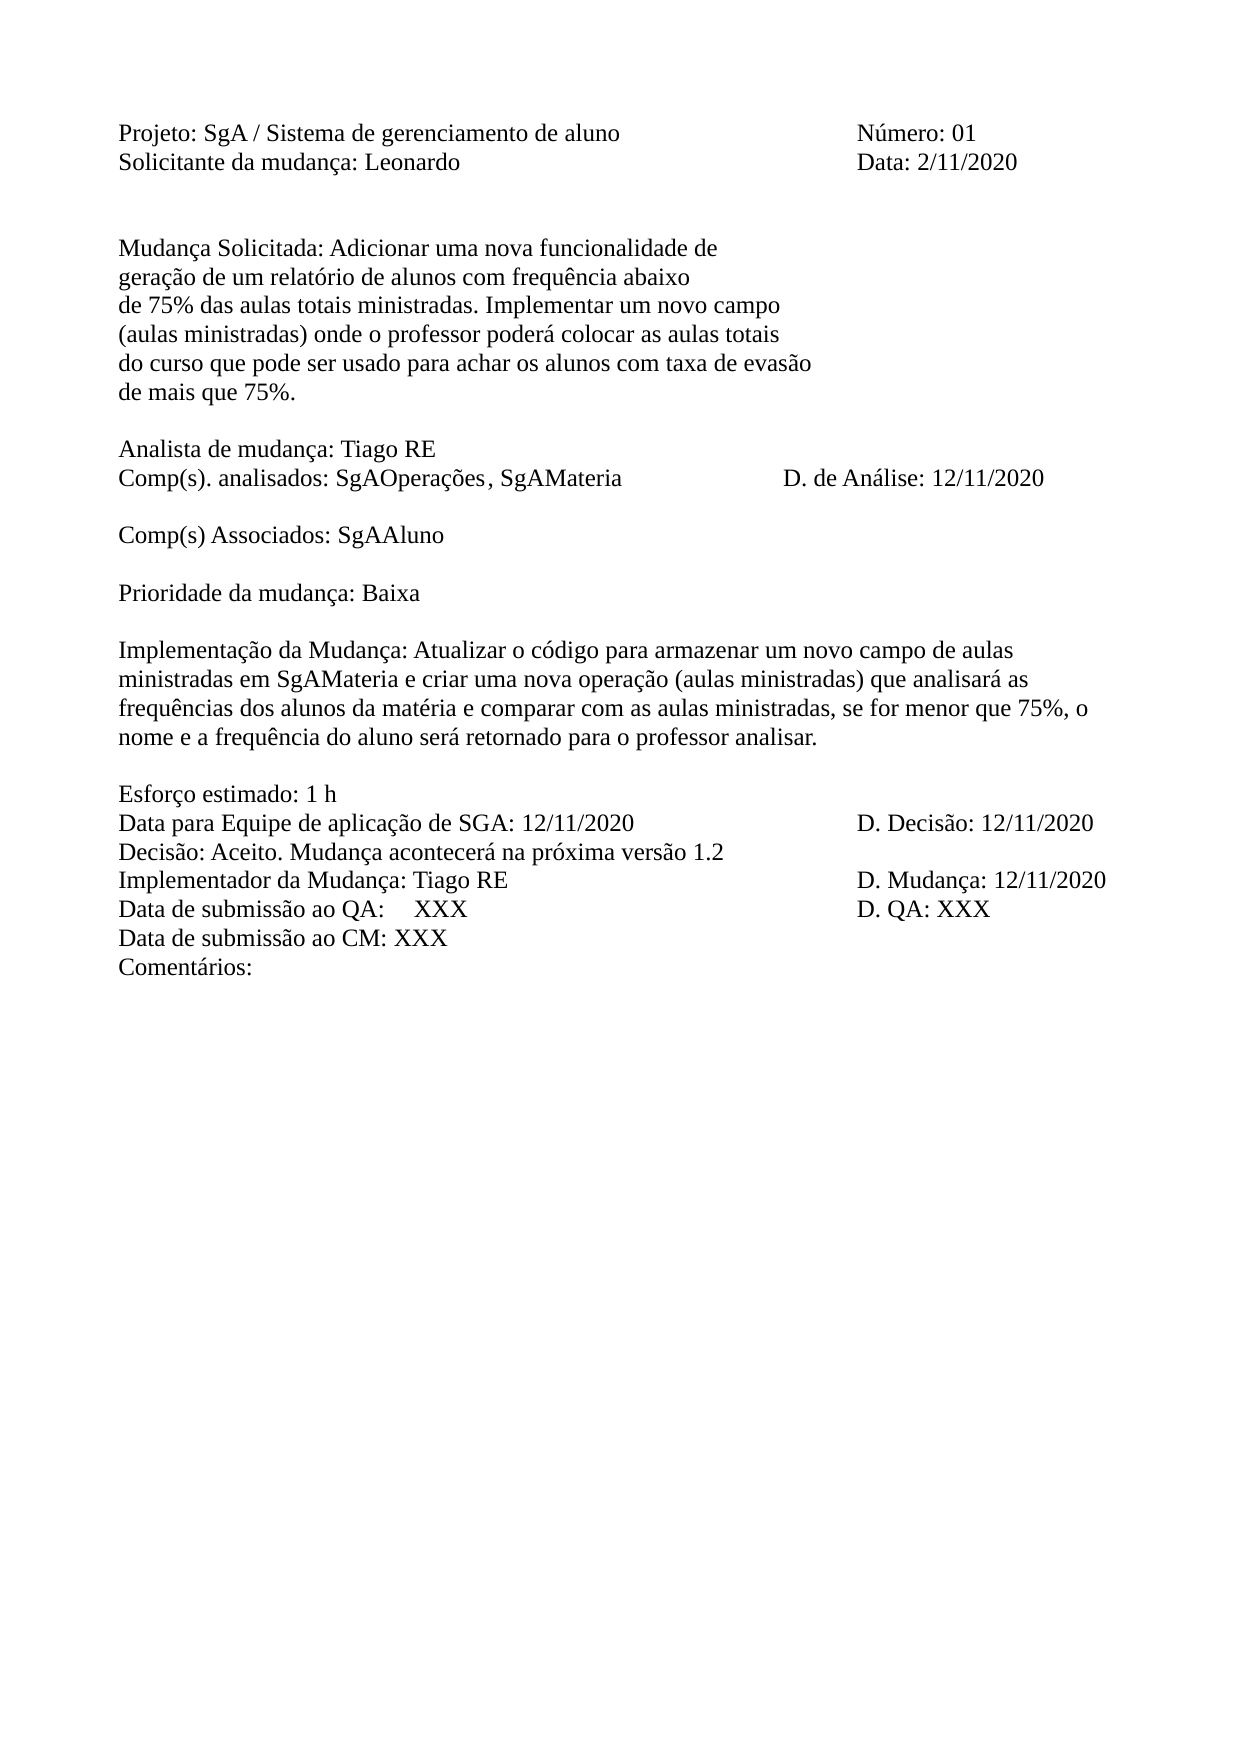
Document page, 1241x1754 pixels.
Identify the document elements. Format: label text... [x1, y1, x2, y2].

text Analista de mudança: Tiago RE [118, 434, 1122, 463]
text Implementador da Mudança: Tiago RE D. Mudança: 12/11/2020 [118, 866, 1122, 894]
text Mudança Solicitada: Adicionar uma nova funcionalidade de [118, 233, 1122, 262]
text Data de submissão ao QA: XXX D. QA: XXX [118, 894, 1122, 923]
text Projeto: SgA / Sistema de gerenciamento de aluno Número: 01 [118, 118, 1122, 147]
text (aulas ministradas) onde o professor poderá colocar as aulas totais [118, 319, 1122, 348]
text Decisão: Aceito. Mudança acontecerá na próxima versão 1.2 [118, 837, 1122, 866]
text Prioridade da mudança: Baixa [118, 578, 1122, 607]
text do curso que pode ser usado para achar os alunos com taxa de evasão [118, 348, 1122, 377]
text Data de submissão ao CM: XXX [118, 923, 1122, 952]
text Data para Equipe de aplicação de SGA: 12/11/2020 D. Decisão: 12/11/2020 [118, 808, 1122, 837]
text Solicitante da mudança: Leonardo Data: 2/11/2020 [118, 147, 1122, 176]
text Implementação da Mudança: Atualizar o código para armazenar um novo campo de aulas ministradas em SgAMateria e criar uma nova operação (aulas ministradas) que analisará as frequências dos alunos da matéria e comparar com as aulas ministradas, se for menor que 75%, o nome e a frequência do aluno será retornado para o professor analisar. [118, 636, 1122, 751]
text Comentários: [118, 952, 1122, 981]
text Comp(s). analisados: SgAOperações , SgAMateria D. de Análise: 12/11/2020 [118, 463, 1122, 492]
text geração de um relatório de alunos com frequência abaixo [118, 262, 1122, 291]
text Comp(s) Associados: SgAAluno [118, 521, 1122, 549]
text de 75% das aulas totais ministradas. Implementar um novo campo [118, 291, 1122, 319]
text Esforço estimado: 1 h [118, 779, 1122, 808]
text de mais que 75%. [118, 377, 1122, 406]
